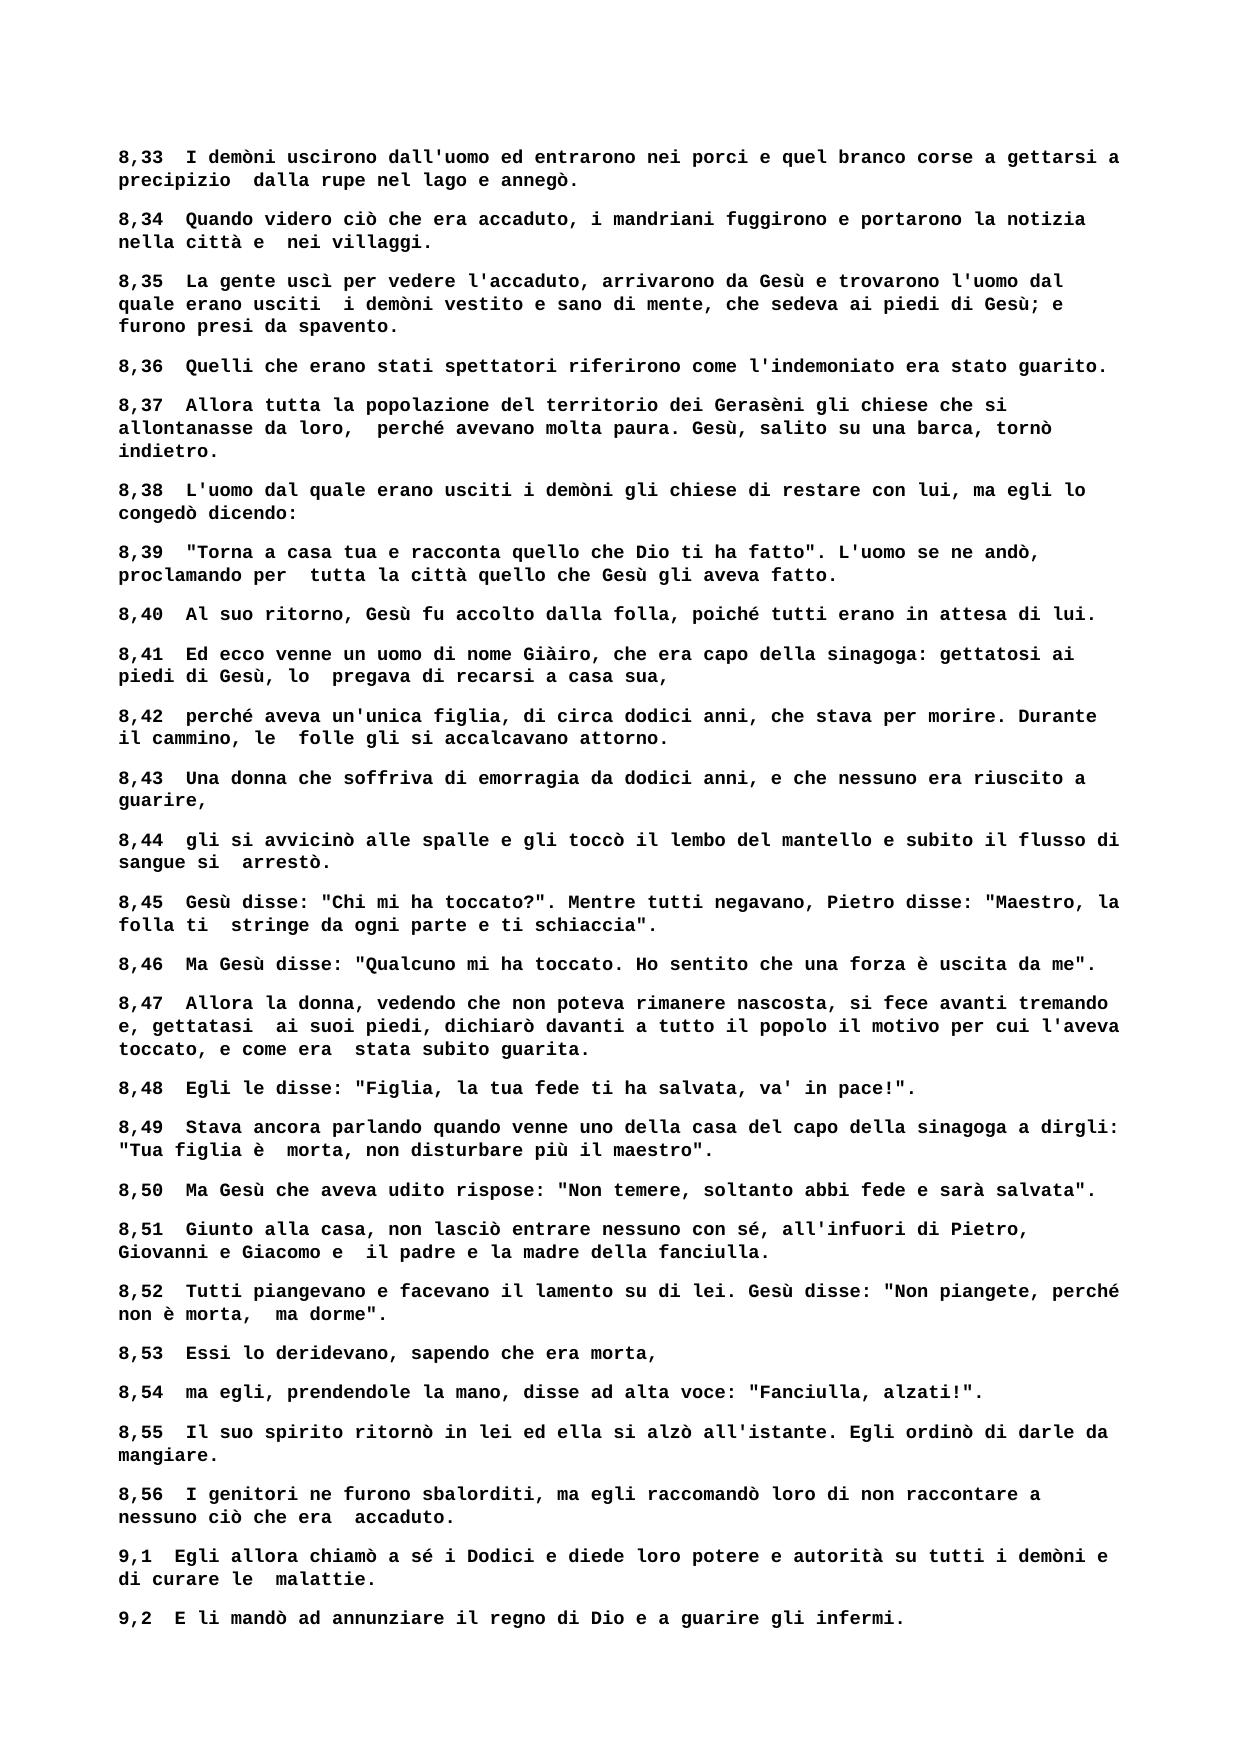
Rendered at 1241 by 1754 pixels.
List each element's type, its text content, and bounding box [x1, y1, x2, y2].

text 8,38 L'uomo dal quale erano usciti i demòni gli chiese di restare con lui, ma egli lo congedò dicendo: [118, 481, 1122, 525]
text 8,55 Il suo spirito ritornò in lei ed ella si alzò all'istante. Egli ordinò di darle da mangiare. [118, 1423, 1122, 1467]
text 8,45 Gesù disse: "Chi mi ha toccato?". Mentre tutti negavano, Pietro disse: "Maestro, la folla ti stringe da ogni parte e ti schiaccia". [118, 893, 1122, 937]
text 8,37 Allora tutta la popolazione del territorio dei Gerasèni gli chiese che si allontanasse da loro, perché avevano molta paura. Gesù, salito su una barca, tornò indietro. [118, 396, 1122, 463]
text 8,48 Egli le disse: "Figlia, la tua fede ti ha salvata, va' in pace!". [118, 1079, 1122, 1100]
text 8,49 Stava ancora parlando quando venne uno della casa del capo della sinagoga a dirgli: "Tua figlia è morta, non disturbare più il maestro". [118, 1118, 1122, 1162]
text 8,33 I demòni uscirono dall'uomo ed entrarono nei porci e quel branco corse a gettarsi a precipizio dalla rupe nel lago e annegò. [118, 148, 1122, 192]
text 8,53 Essi lo deridevano, sapendo che era morta, [118, 1344, 1122, 1365]
text 8,54 ma egli, prendendole la mano, disse ad alta voce: "Fanciulla, alzati!". [118, 1383, 1122, 1404]
text 8,52 Tutti piangevano e facevano il lamento su di lei. Gesù disse: "Non piangete, perché non è morta, ma dorme". [118, 1282, 1122, 1326]
text 8,51 Giunto alla casa, non lasciò entrare nessuno con sé, all'infuori di Pietro, Giovanni e Giacomo e il padre e la madre della fanciulla. [118, 1220, 1122, 1264]
text 8,36 Quelli che erano stati spettatori riferirono come l'indemoniato era stato guarito. [118, 357, 1122, 378]
text 8,42 perché aveva un'unica figlia, di circa dodici anni, che stava per morire. Durante il cammino, le folle gli si accalcavano attorno. [118, 706, 1122, 750]
text 8,46 Ma Gesù disse: "Qualcuno mi ha toccato. Ho sentito che una forza è uscita da me". [118, 955, 1122, 976]
text 8,43 Una donna che soffriva di emorragia da dodici anni, e che nessuno era riuscito a guarire, [118, 768, 1122, 812]
text 8,56 I genitori ne furono sbalorditi, ma egli raccomandò loro di non raccontare a nessuno ciò che era accaduto. [118, 1485, 1122, 1529]
text 8,50 Ma Gesù che aveva udito rispose: "Non temere, soltanto abbi fede e sarà salvata". [118, 1180, 1122, 1202]
text 8,39 "Torna a casa tua e racconta quello che Dio ti ha fatto". L'uomo se ne andò, proclamando per tutta la città quello che Gesù gli aveva fatto. [118, 543, 1122, 587]
text 9,2 E li mandò ad annunziare il regno di Dio e a guarire gli infermi. [118, 1609, 1122, 1630]
text 8,47 Allora la donna, vedendo che non poteva rimanere nascosta, si fece avanti tremando e, gettatasi ai suoi piedi, dichiarò davanti a tutto il popolo il motivo per cui l'aveva toccato, e come era stata subito guarita. [118, 994, 1122, 1061]
text 8,40 Al suo ritorno, Gesù fu accolto dalla folla, poiché tutti erano in attesa di lui. [118, 605, 1122, 626]
text 8,35 La gente uscì per vedere l'accaduto, arrivarono da Gesù e trovarono l'uomo dal quale erano usciti i demòni vestito e sano di mente, che sedeva ai piedi di Gesù; e furono presi da spavento. [118, 272, 1122, 338]
text 9,1 Egli allora chiamò a sé i Dodici e diede loro potere e autorità su tutti i demòni e di curare le malattie. [118, 1547, 1122, 1591]
text 8,44 gli si avvicinò alle spalle e gli toccò il lembo del mantello e subito il flusso di sangue si arrestò. [118, 831, 1122, 874]
text 8,34 Quando videro ciò che era accaduto, i mandriani fuggirono e portarono la notizia nella città e nei villaggi. [118, 210, 1122, 254]
text 8,41 Ed ecco venne un uomo di nome Giàiro, che era capo della sinagoga: gettatosi ai piedi di Gesù, lo pregava di recarsi a casa sua, [118, 644, 1122, 688]
